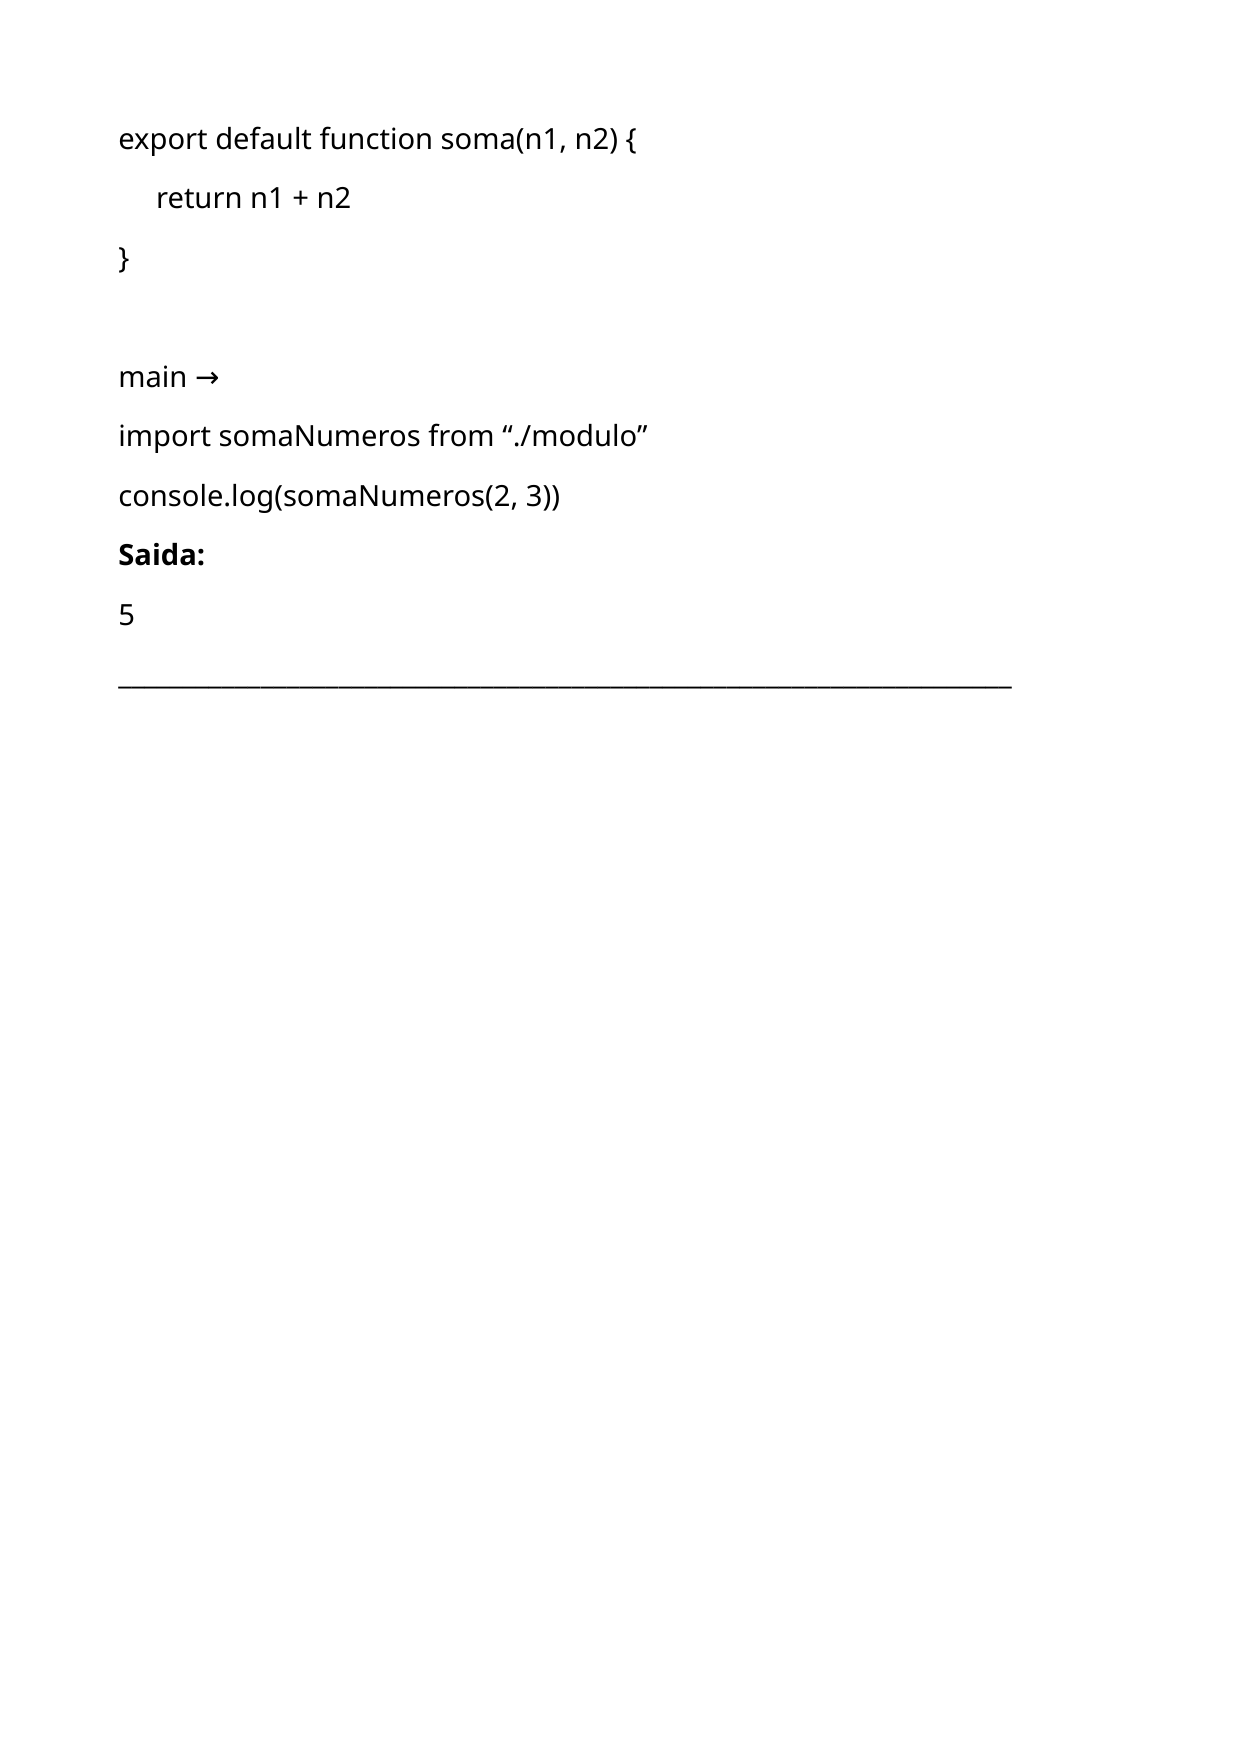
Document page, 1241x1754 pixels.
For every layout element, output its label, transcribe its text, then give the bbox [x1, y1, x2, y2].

text Saida: [118, 534, 1122, 574]
text export default function soma(n1, n2) { [118, 118, 1122, 158]
text _____________________________________________________________________ [118, 653, 1122, 693]
text import somaNumeros from “./modulo” [118, 416, 1122, 455]
text console.log(somaNumeros(2, 3)) [118, 475, 1122, 515]
text } [118, 237, 1122, 277]
text main → [118, 356, 1122, 396]
text 5 [118, 594, 1122, 634]
text return n1 + n2 [118, 178, 1122, 217]
